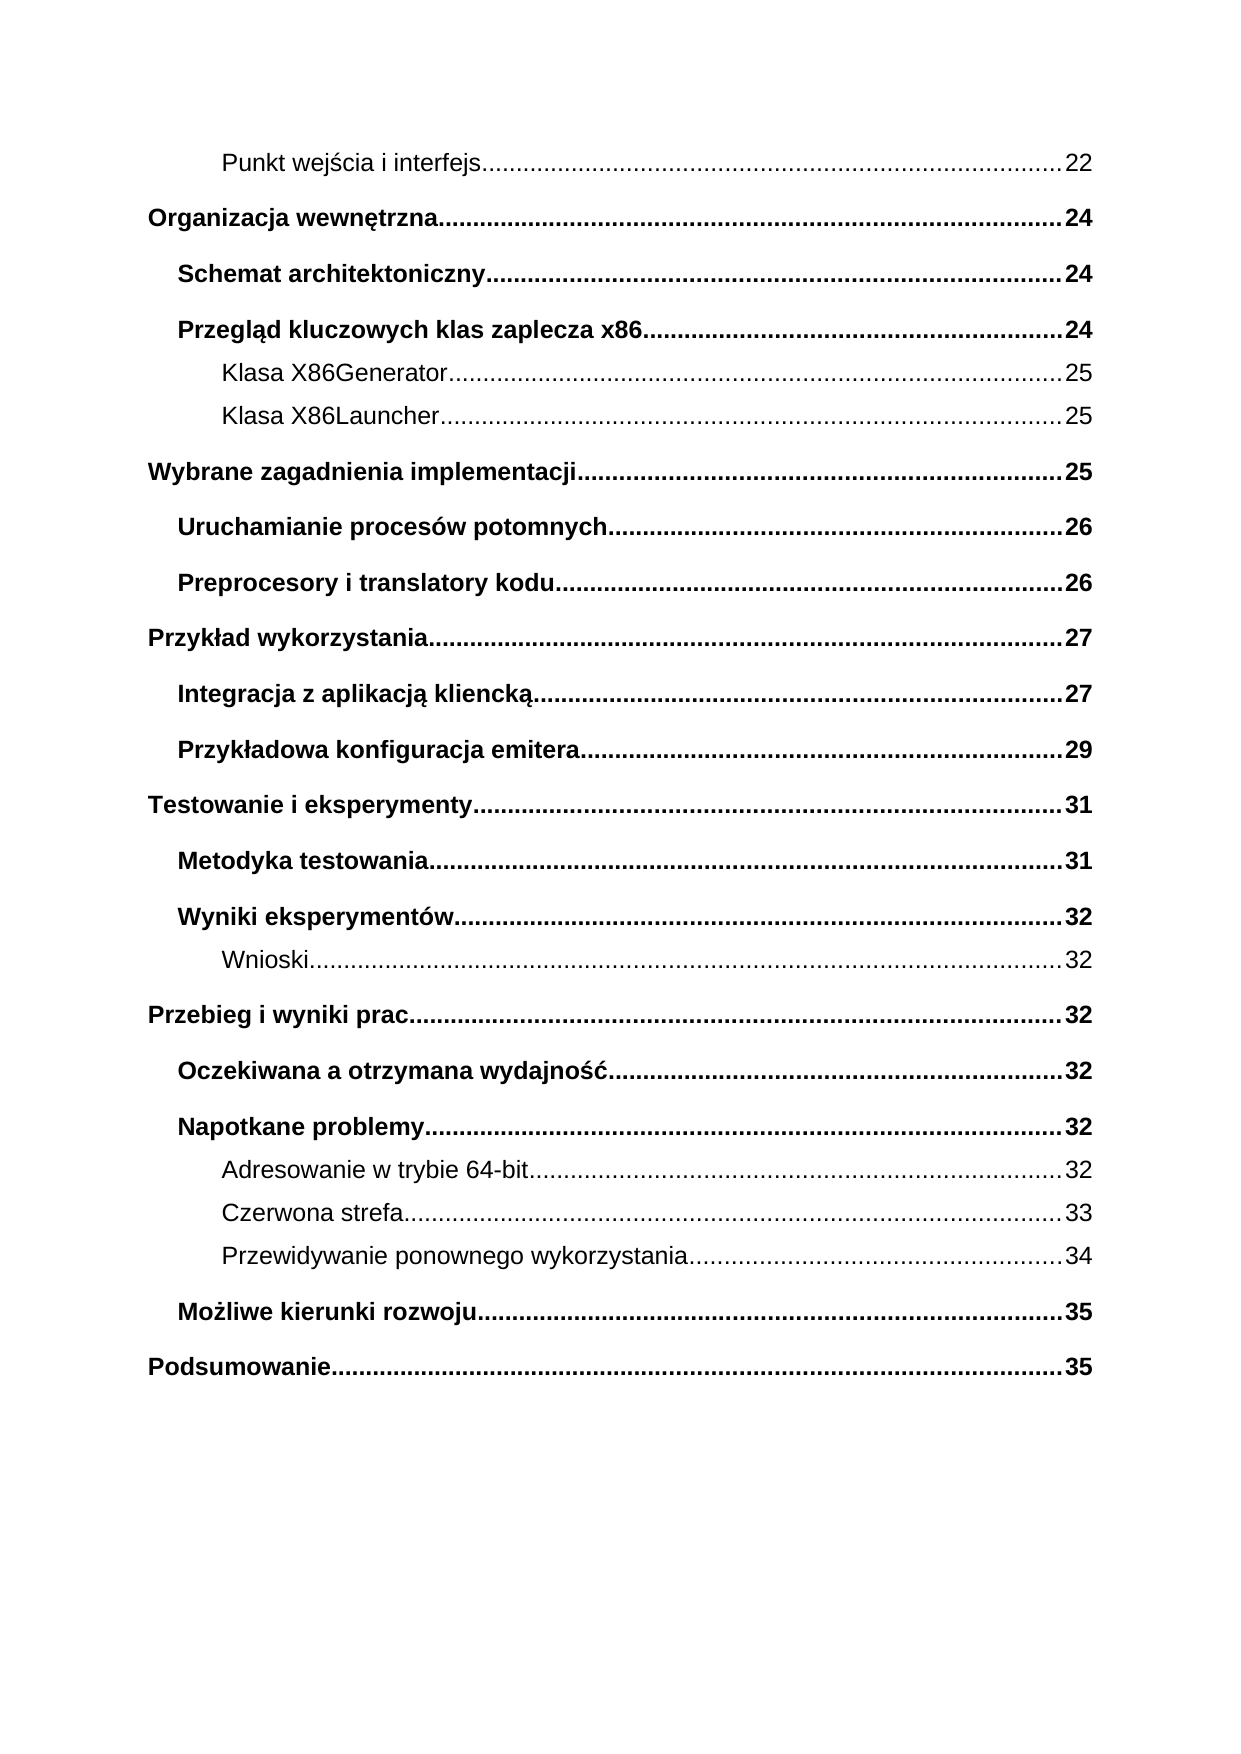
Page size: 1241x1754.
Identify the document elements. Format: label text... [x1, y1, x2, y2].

text Uruchamianie procesów potomnych 26 [177, 512, 1092, 541]
text Możliwe kierunki rozwoju 35 [177, 1296, 1092, 1325]
text Wybrane zagadnienia implementacji 25 [148, 456, 1092, 485]
text Preprocesory i translatory kodu 26 [177, 568, 1092, 596]
text Czerwona strefa 33 [221, 1198, 1092, 1226]
text Napotkane problemy 32 [177, 1111, 1092, 1140]
text Klasa X86Launcher 25 [221, 401, 1092, 429]
text Klasa X86Generator 25 [221, 358, 1092, 386]
text Adresowanie w trybie 64-bit 32 [221, 1154, 1092, 1183]
text Integracja z aplikacją kliencką 27 [177, 679, 1092, 708]
text Oczekiwana a otrzymana wydajność 32 [177, 1056, 1092, 1084]
text Przykładowa konfiguracja emitera 29 [177, 734, 1092, 763]
text Przykład wykorzystania 27 [148, 623, 1092, 652]
text Punkt wejścia i interfejs 22 [221, 148, 1092, 176]
text Organizacja wewnętrzna 24 [148, 203, 1092, 232]
text Przebieg i wyniki prac 32 [148, 1000, 1092, 1029]
text Metodyka testowania 31 [177, 846, 1092, 874]
text Testowanie i eksperymenty 31 [148, 790, 1092, 819]
text Przegląd kluczowych klas zaplecza x86 24 [177, 314, 1092, 343]
text Schemat architektoniczny 24 [177, 259, 1092, 288]
text Podsumowanie 35 [148, 1352, 1092, 1381]
text Wnioski 32 [221, 944, 1092, 973]
text Przewidywanie ponownego wykorzystania 34 [221, 1241, 1092, 1269]
text Wyniki eksperymentów 32 [177, 901, 1092, 930]
